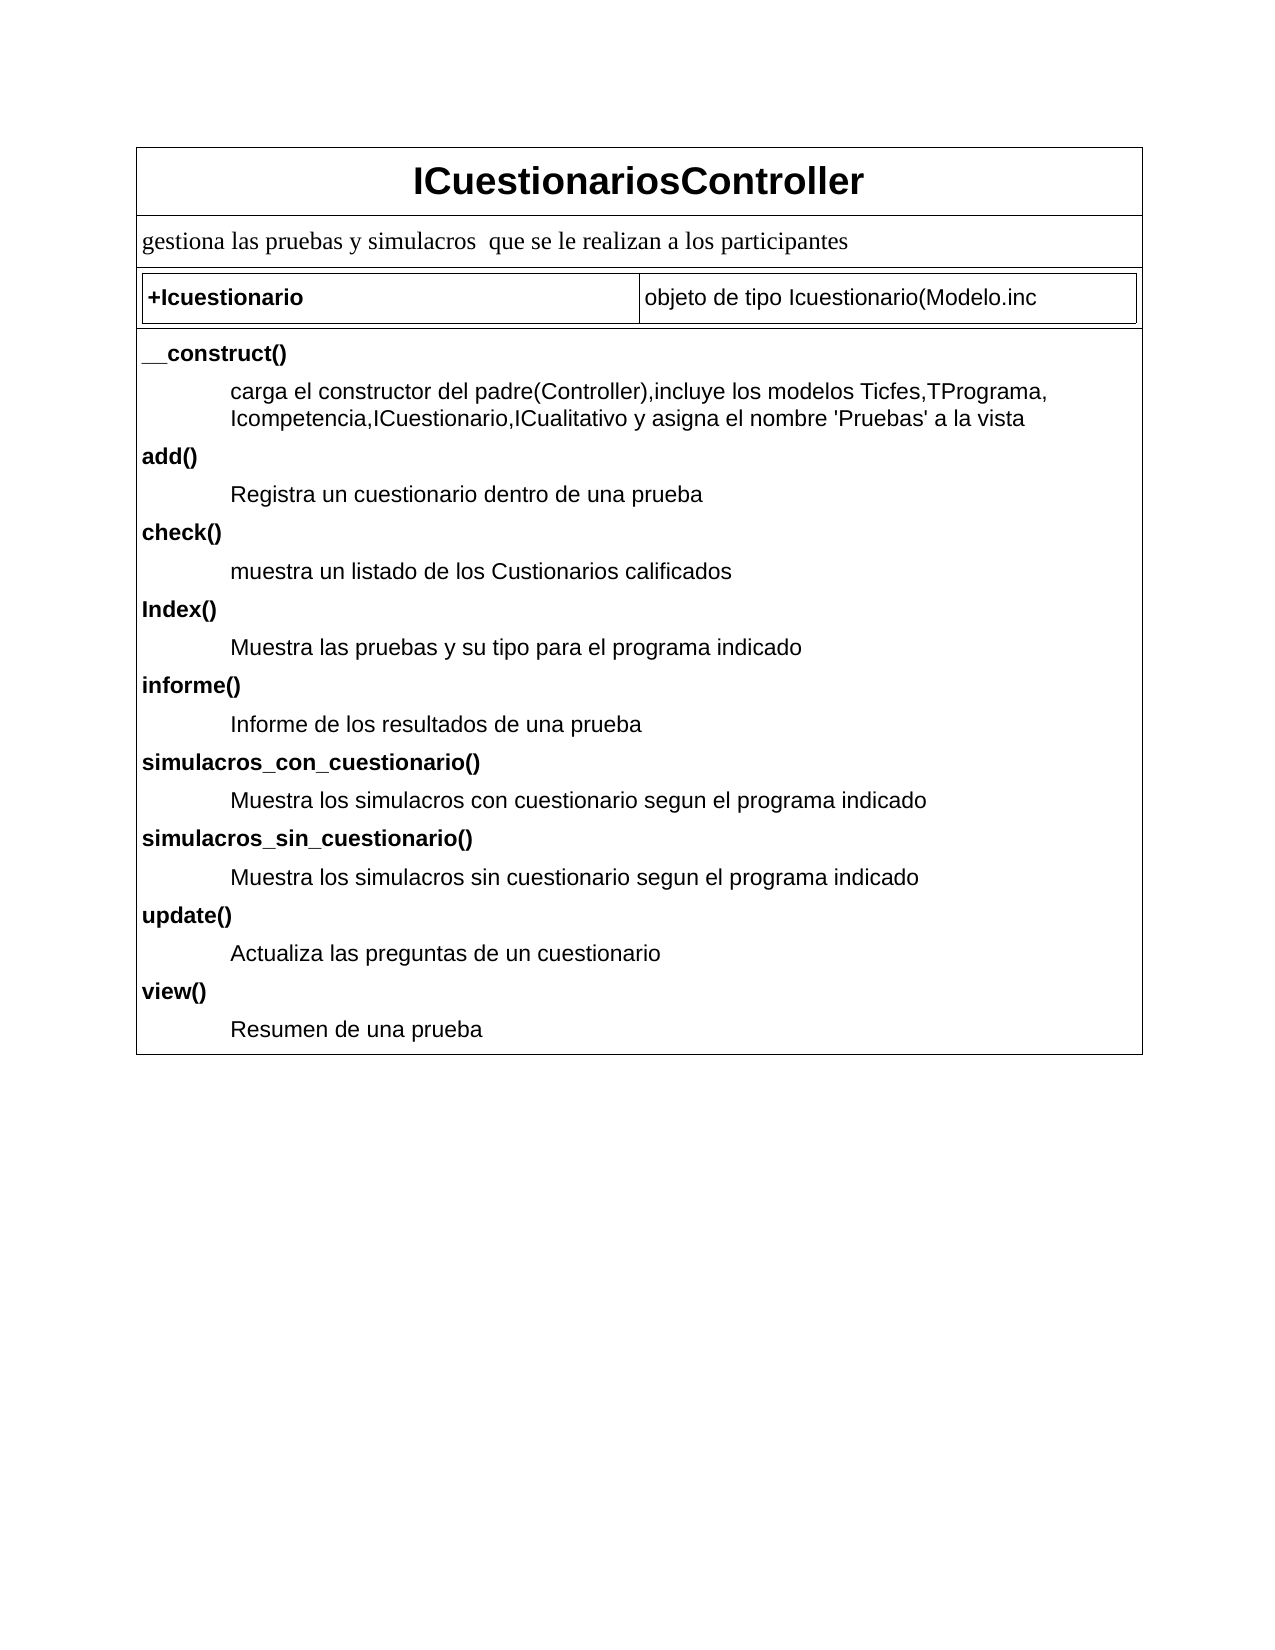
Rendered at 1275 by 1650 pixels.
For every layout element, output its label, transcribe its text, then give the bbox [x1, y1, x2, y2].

table_header objeto de tipo Icuestionario(Modelo.inc [640, 274, 1136, 322]
table_cell __construct() carga el constructor del padre(Controller),incluye los modelos Ticfes,TPrograma, Icompetencia,ICuestionario,ICualitativo y asigna el nombre 'Pruebas' a la vista add() Registra un cuestionario dentro de una prueba check() muestra un listado de los Custionarios calificados Index() Muestra las pruebas y su tipo para el programa indicado informe() Informe de los resultados de una prueba simulacros_con_cuestionario() Muestra los simulacros con cuestionario segun el programa indicado simulacros_sin_cuestionario() Muestra los simulacros sin cuestionario segun el programa indicado update() Actualiza las preguntas de un cuestionario view() Resumen de una prueba [137, 329, 1142, 1054]
table_cell gestiona las pruebas y simulacros que se le realizan a los participantes [137, 216, 1142, 267]
table_header +Icuestionario [143, 274, 639, 322]
table_header ICuestionariosController [137, 148, 1142, 214]
table_cell [137, 268, 1142, 328]
